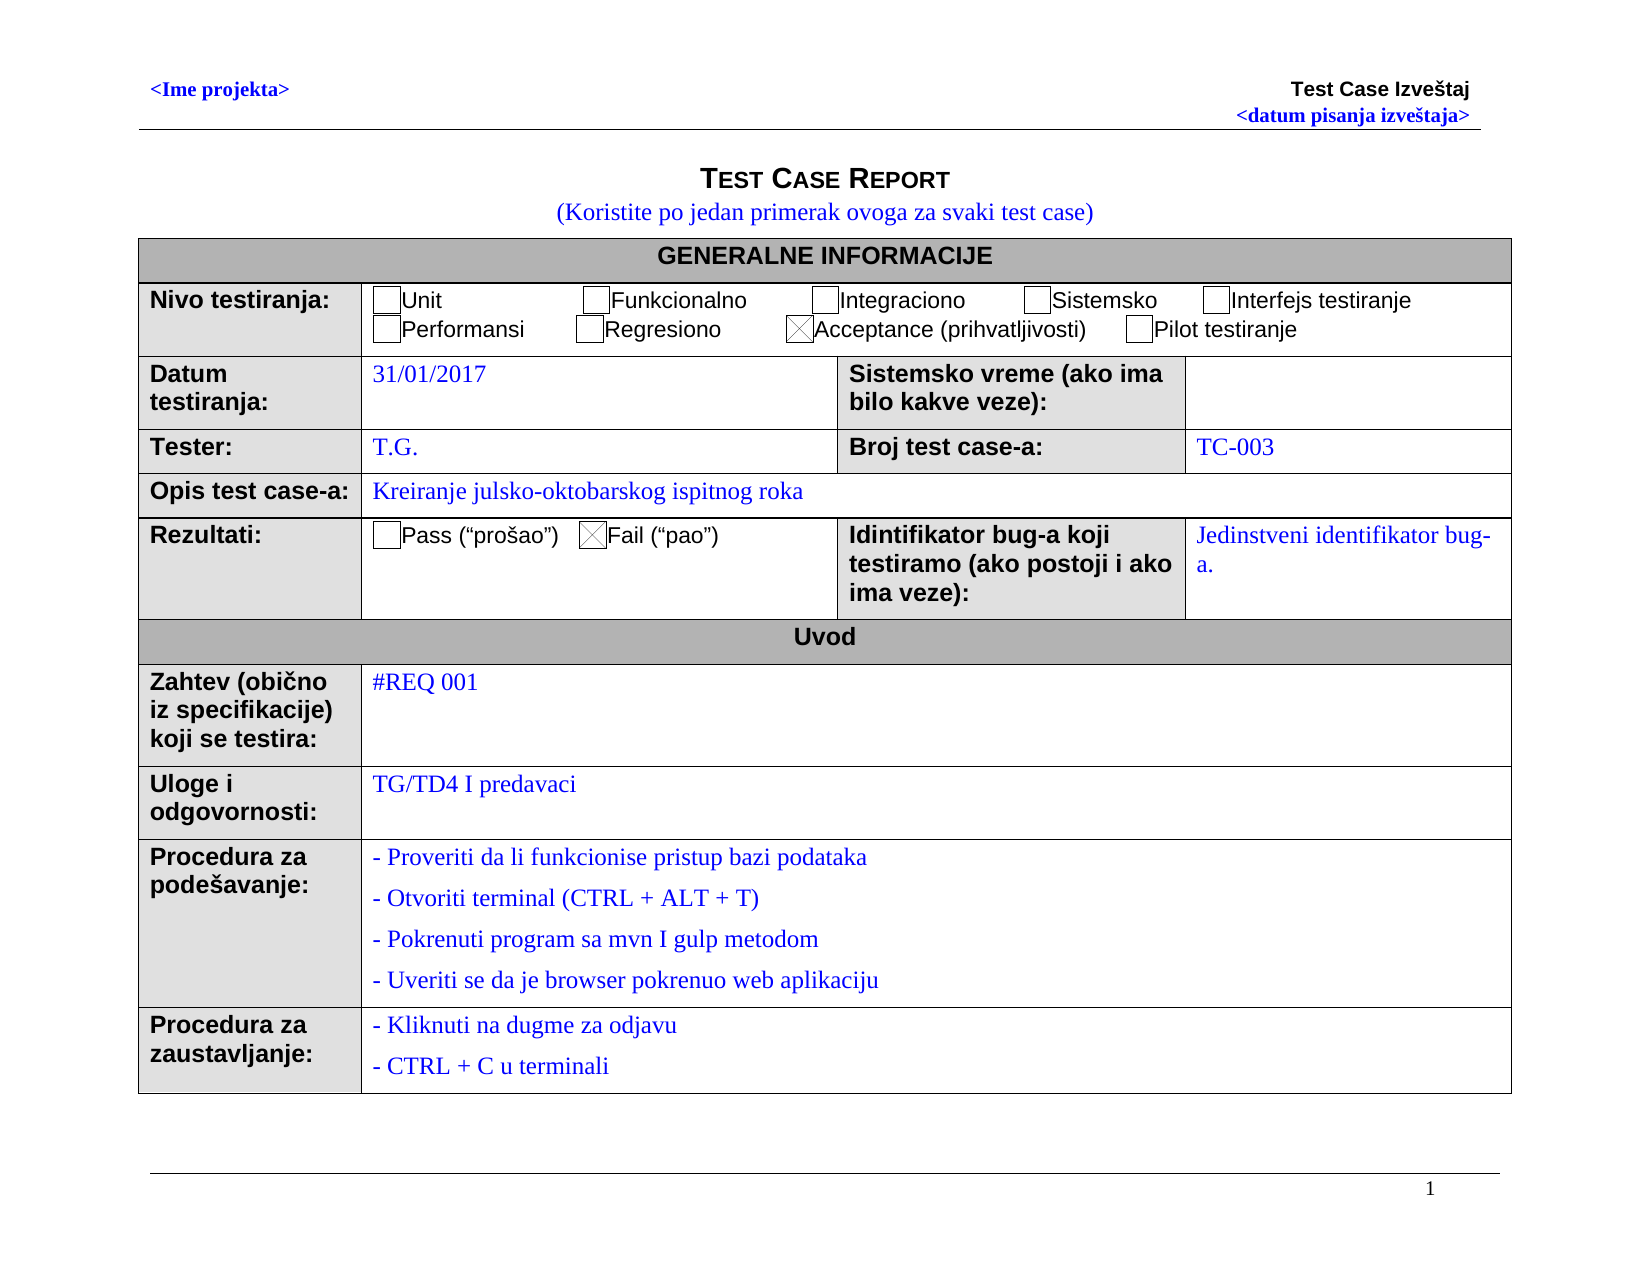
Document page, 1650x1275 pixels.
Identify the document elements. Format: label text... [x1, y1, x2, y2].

table_cell 31/01/2017 [362, 357, 837, 429]
table_cell Idintifikator bug-a koji testiramo (ako postoji i ako ima veze): [838, 519, 1185, 619]
table_cell Procedura za podešavanje: [139, 840, 361, 1007]
table_cell Pass (“prošao”) Fail (“pao”) [362, 519, 837, 619]
table_cell TC-003 [1186, 430, 1511, 473]
table_cell Nivo testiranja: [139, 284, 361, 356]
table_cell Sistemsko vreme (ako ima bilo kakve veze): [838, 357, 1185, 429]
table_cell Tester: [139, 430, 361, 473]
table_cell Unit Funkcionalno Integraciono Sistemsko Interfejs testiranje Performansi Regresiono Acceptance (prihvatljivosti) Pilot testiranje [362, 284, 1511, 356]
table_header GENERALNE INFORMACIJE [139, 239, 1511, 282]
table_cell - Proveriti da li funkcionise pristup bazi podataka - Otvoriti terminal (CTRL + ALT + T) - Pokrenuti program sa mvn I gulp metodom - Uveriti se da je browser pokrenuo web aplikaciju [362, 840, 1511, 1007]
table_cell Opis test case-a: [139, 474, 361, 517]
subtitle Test Case Report [150, 161, 1500, 195]
table_cell Procedura za zaustavljanje: [139, 1008, 361, 1092]
table_cell Kreiranje julsko-oktobarskog ispitnog roka [362, 474, 1511, 517]
table_cell Rezultati: [139, 519, 361, 619]
table_cell Uloge i odgovornosti: [139, 767, 361, 839]
table_cell Datum testiranja: [139, 357, 361, 429]
table_cell Zahtev (obično iz specifikacije) koji se testira: [139, 665, 361, 766]
table_cell [1186, 357, 1511, 429]
table_cell TG/TD4 I predavaci [362, 767, 1511, 839]
table_cell #REQ 001 [362, 665, 1511, 766]
text (Koristite po jedan primerak ovoga za svaki test case) [150, 197, 1500, 226]
table_cell Uvod [139, 620, 1511, 664]
table_cell Jedinstveni identifikator bug-a. [1186, 519, 1511, 619]
table_cell T.G. [362, 430, 837, 473]
table_cell - Kliknuti na dugme za odjavu - CTRL + C u terminali [362, 1008, 1511, 1092]
table_cell Broj test case-a: [838, 430, 1185, 473]
